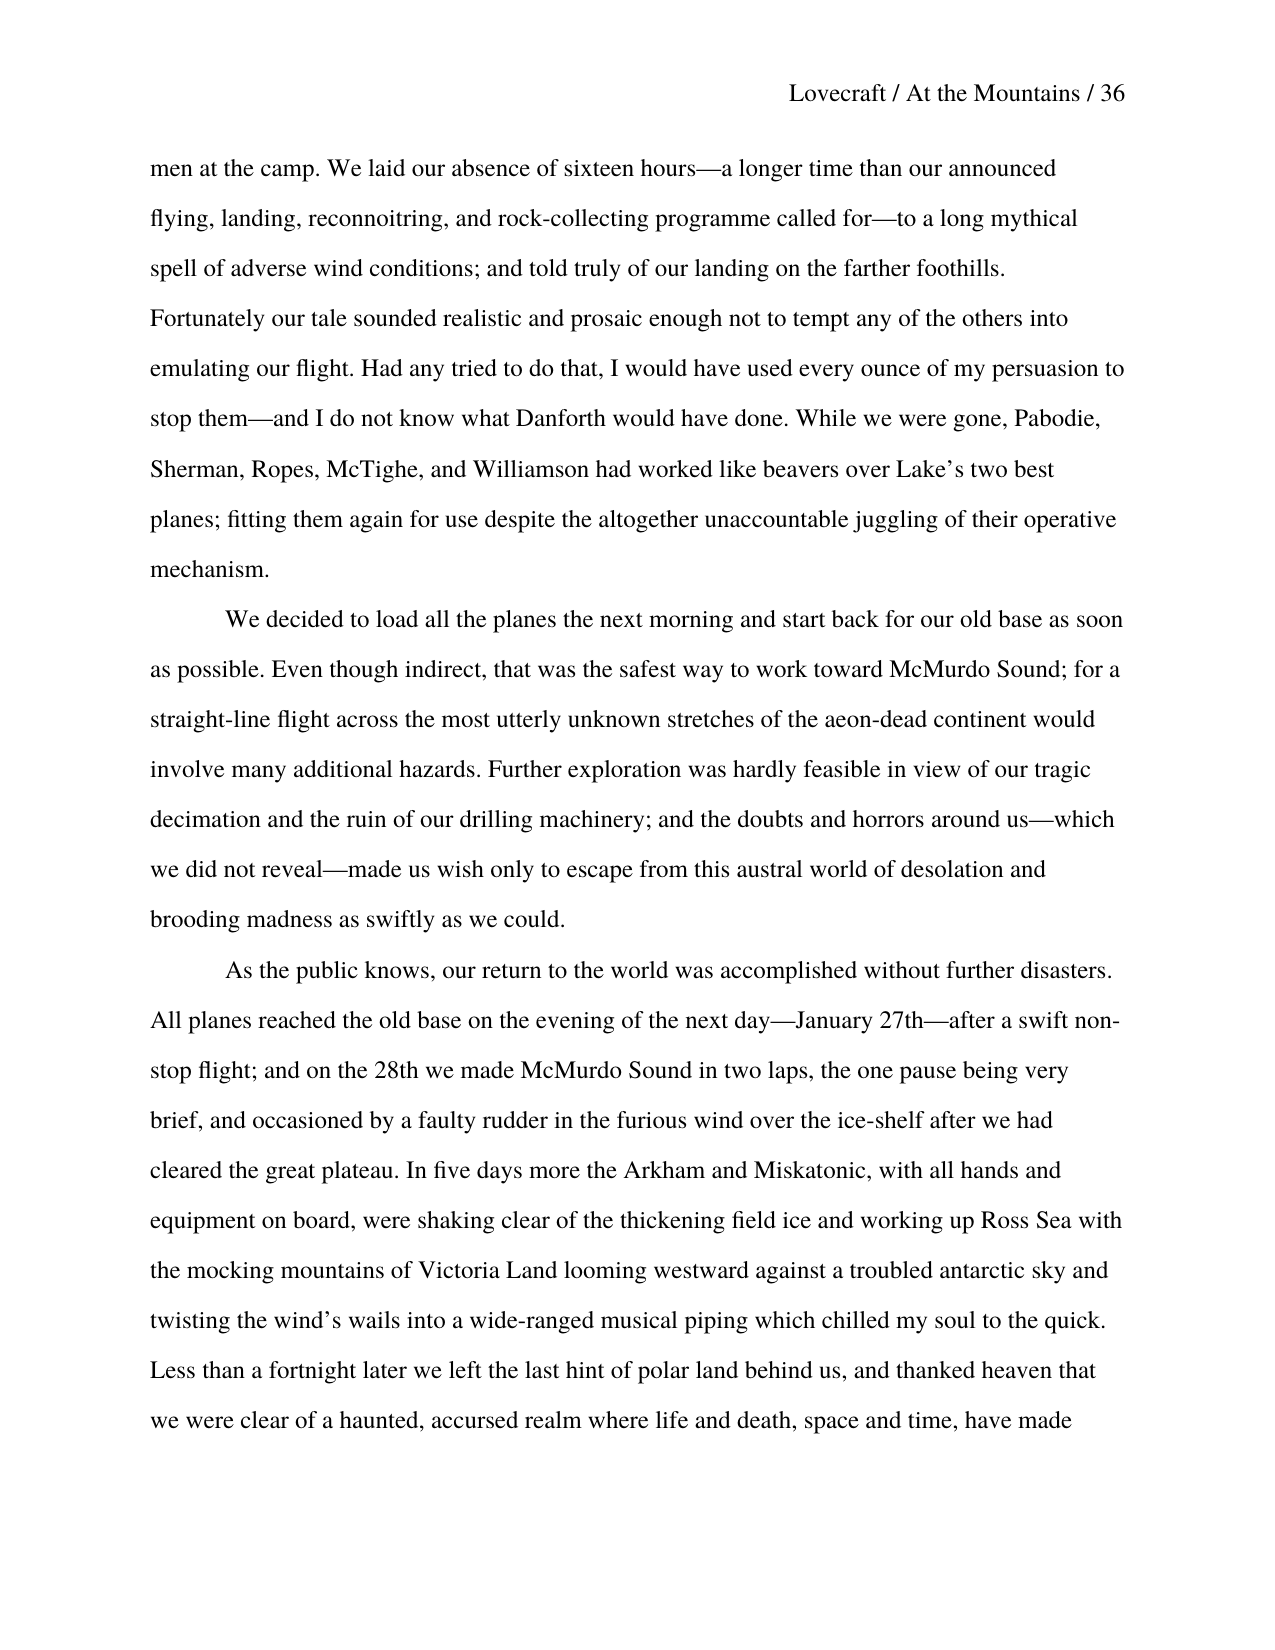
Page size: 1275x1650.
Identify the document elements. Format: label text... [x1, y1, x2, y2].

text We decided to load all the planes the next morning and start back for our old base as soon as possible. Even though indirect, that was the safest way to work toward McMurdo Sound; for a straight-line flight across the most utterly unknown stretches of the aeon-dead continent would involve many additional hazards. Further exploration was hardly feasible in view of our tragic decimation and the ruin of our drilling machinery; and the doubts and horrors around us—which we did not reveal—made us wish only to escape from this austral world of desolation and brooding madness as swiftly as we could. [150, 601, 1125, 935]
text men at the camp. We laid our absence of sixteen hours—a longer time than our announced flying, landing, reconnoitring, and rock-collecting programme called for—to a long mythical spell of adverse wind conditions; and told truly of our landing on the farther foothills. Fortunately our tale sounded realistic and prosaic enough not to tempt any of the others into emulating our flight. Had any tried to do that, I would have used every ounce of my persuasion to stop them—and I do not know what Danforth would have done. While we were gone, Pabodie, Sherman, Ropes, McTighe, and Williamson had worked like beavers over Lake’s two best planes; fitting them again for use despite the altogether unaccountable juggling of their operative mechanism. [150, 150, 1125, 584]
text As the public knows, our return to the world was accomplished without further disasters. All planes reached the old base on the evening of the next day—January 27th—after a swift non-stop flight; and on the 28th we made McMurdo Sound in two laps, the one pause being very brief, and occasioned by a faulty rudder in the furious wind over the ice-shelf after we had cleared the great plateau. In five days more the Arkham and Miskatonic, with all hands and equipment on board, were shaking clear of the thickening field ice and working up Ross Sea with the mocking mountains of Victoria Land looming westward against a troubled antarctic sky and twisting the wind’s wails into a wide-ranged musical piping which chilled my soul to the quick. Less than a fortnight later we left the last hint of polar land behind us, and thanked heaven that we were clear of a haunted, accursed realm where life and death, space and time, have made [150, 952, 1125, 1436]
